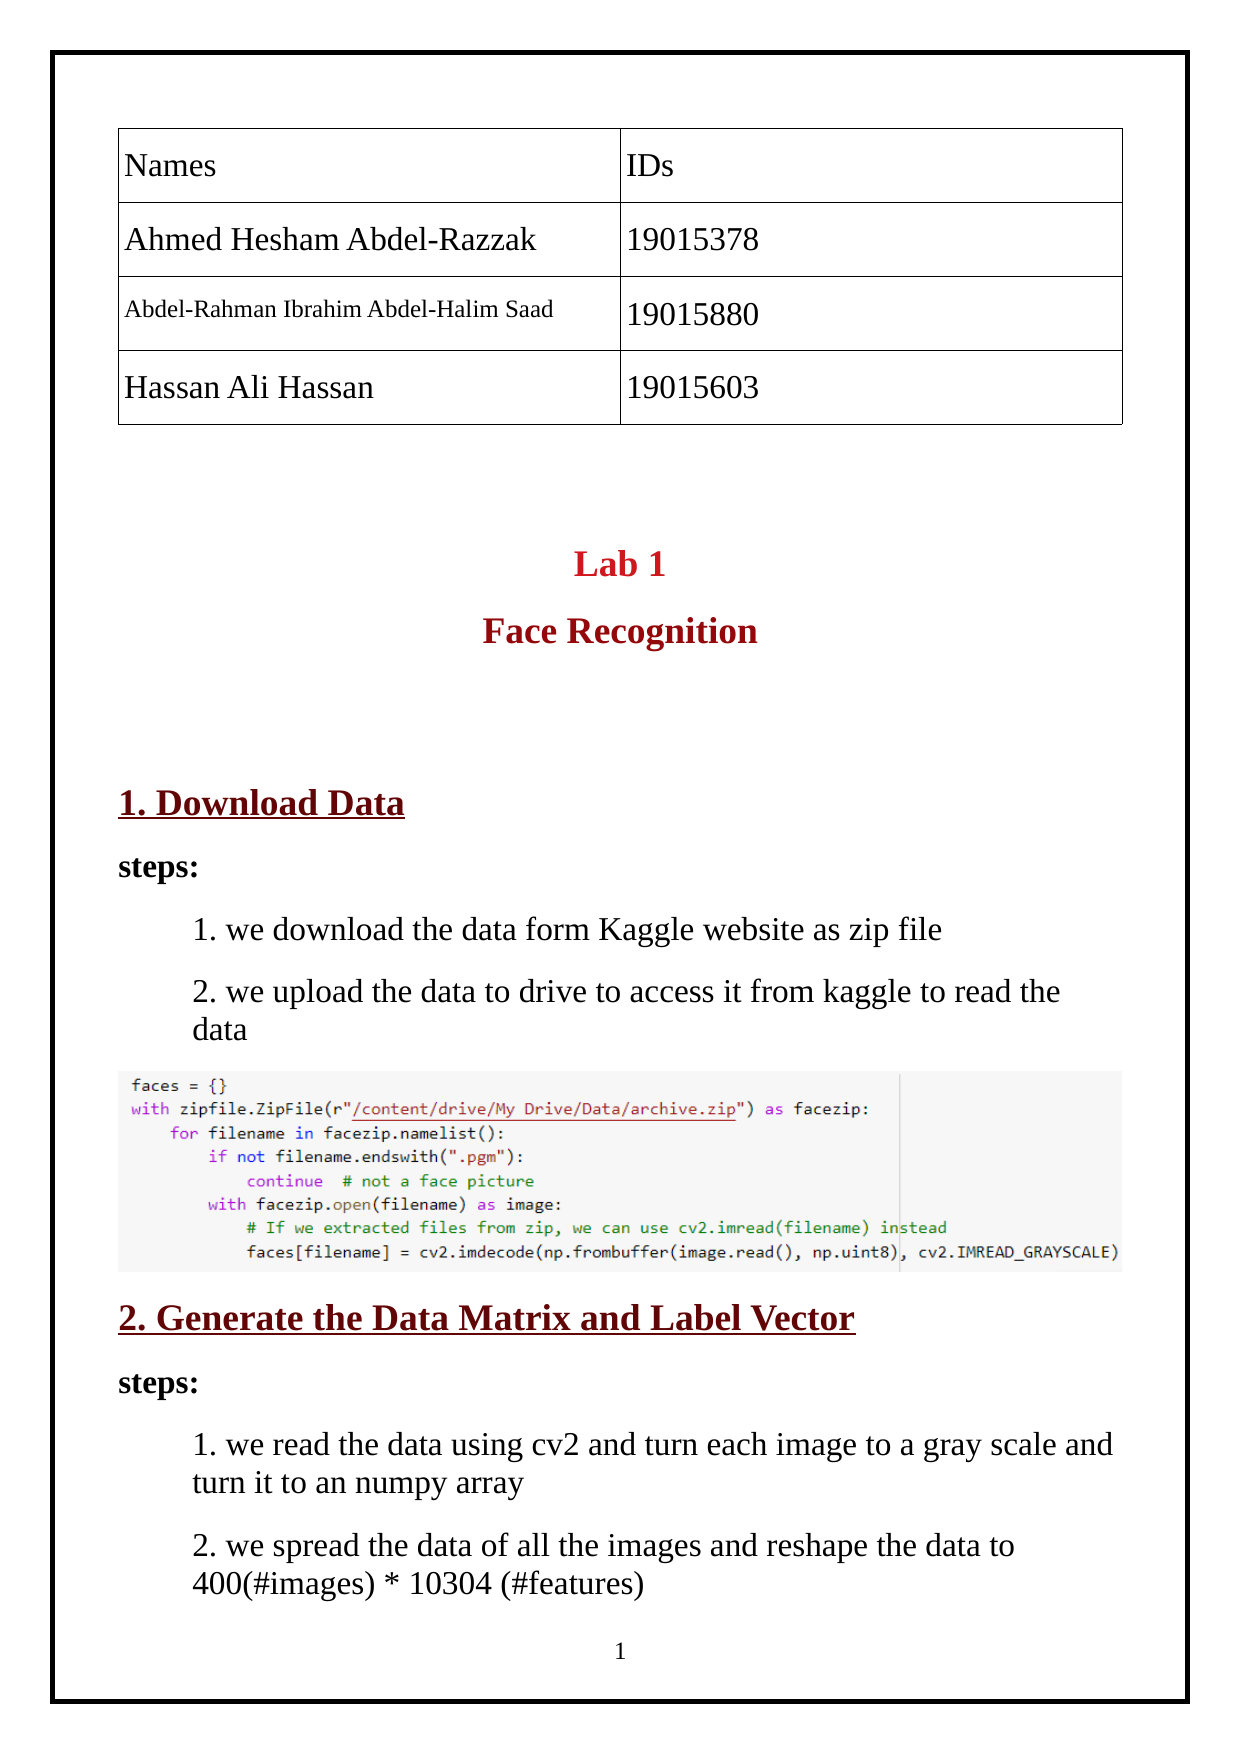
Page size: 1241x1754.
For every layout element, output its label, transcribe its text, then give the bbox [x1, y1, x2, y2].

table_header Names [119, 129, 620, 202]
text steps: [118, 1362, 1122, 1401]
table_header IDs [621, 129, 1122, 202]
text steps: [118, 847, 1122, 885]
table_cell 19015603 [621, 351, 1122, 424]
text 1. we download the data form Kaggle website as zip file [118, 909, 1122, 947]
table_cell 19015880 [621, 277, 1122, 350]
text 2. Generate the Data Matrix and Label Vector [118, 1295, 1122, 1338]
table_cell Ahmed Hesham Abdel-Razzak [119, 203, 620, 276]
text Face Recognition [118, 608, 1122, 651]
text 1. Download Data [118, 780, 1122, 823]
text Lab 1 [118, 541, 1122, 584]
text 2. we upload the data to drive to access it from kaggle to read the data [118, 971, 1122, 1048]
table_cell Hassan Ali Hassan [119, 351, 620, 424]
text 2. we spread the data of all the images and reshape the data to 400(#images) * 10304 (#features) [118, 1525, 1122, 1601]
table_cell 19015378 [621, 203, 1122, 276]
table_cell Abdel-Rahman Ibrahim Abdel-Halim Saad [119, 277, 620, 350]
text 1. we read the data using cv2 and turn each image to a gray scale and turn it to an numpy array [118, 1424, 1122, 1501]
